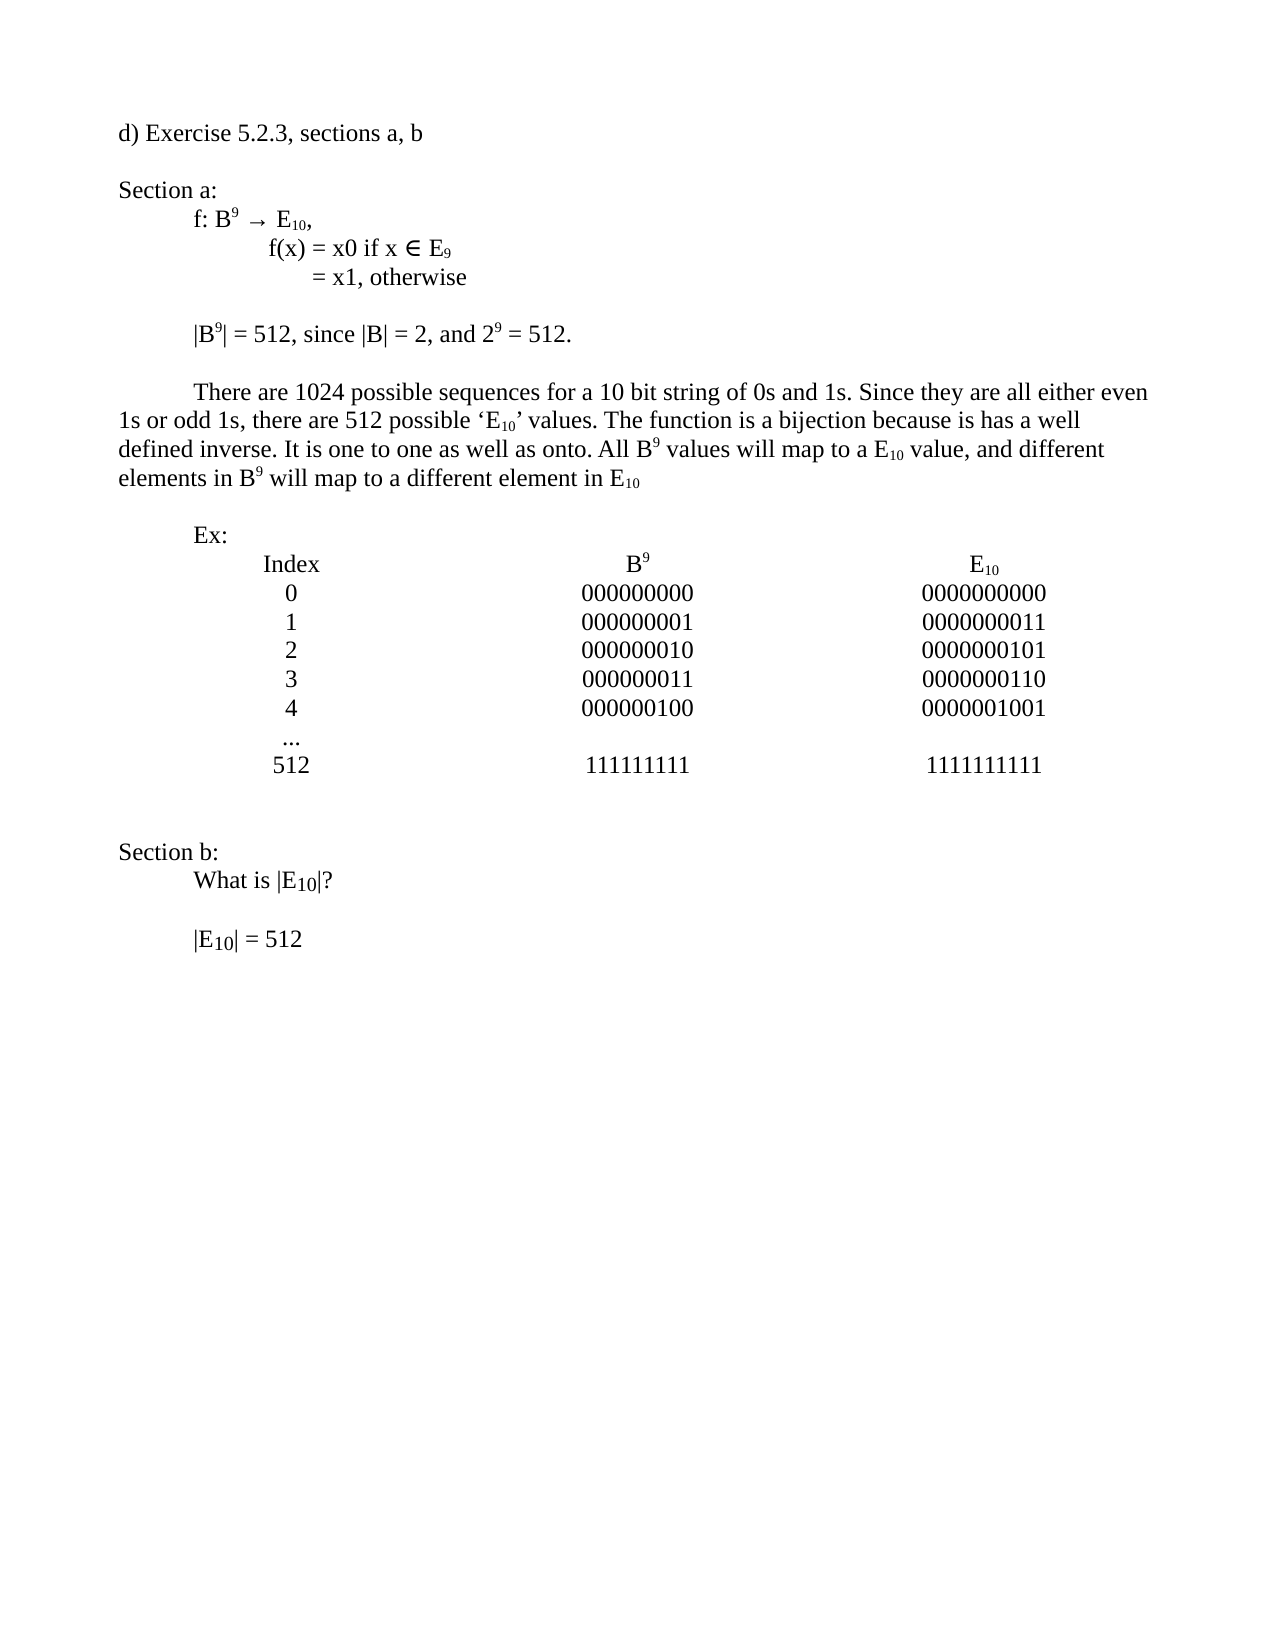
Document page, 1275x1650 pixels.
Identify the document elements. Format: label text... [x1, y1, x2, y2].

table_cell 000000011 [464, 664, 811, 693]
table_cell 000000001 [464, 607, 811, 636]
table_cell 1 [118, 607, 464, 636]
table_header Index [118, 549, 464, 578]
table_cell [464, 722, 811, 751]
table_cell 0 [118, 578, 464, 607]
table_cell 000000100 [464, 693, 811, 722]
table_cell 0000000110 [811, 664, 1157, 693]
text What is |E10|? [118, 866, 1157, 896]
table_cell ... [118, 722, 464, 751]
table_cell 3 [118, 664, 464, 693]
table_cell 000000000 [464, 578, 811, 607]
text Ex: [118, 521, 1157, 549]
table_cell 0000000011 [811, 607, 1157, 636]
text There are 1024 possible sequences for a 10 bit string of 0s and 1s. Since they are all either even 1s or odd 1s, there are 512 possible ‘E10’ values. The function is a bijection because is has a well defined inverse. It is one to one as well as onto. All B9 values will map to a E10 value, and different elements in B9 will map to a different element in E10 [118, 377, 1157, 492]
table_header B9 [464, 549, 811, 578]
table_header E10 [811, 549, 1157, 578]
table_cell 2 [118, 636, 464, 664]
table_cell [811, 722, 1157, 751]
text |B9| = 512, since |B| = 2, and 29 = 512. [118, 319, 1157, 348]
text = x1, otherwise [118, 262, 1157, 291]
table_cell 111111111 [464, 751, 811, 779]
table_cell 4 [118, 693, 464, 722]
text f: B9 → E10, [118, 204, 1157, 233]
table_cell 0000000000 [811, 578, 1157, 607]
text Section b: [118, 837, 1157, 866]
table_cell 1111111111 [811, 751, 1157, 779]
text |E10| = 512 [118, 924, 1157, 954]
text f(x) = x0 if x ∈ E9 [118, 233, 1157, 262]
text d) Exercise 5.2.3, sections a, b [118, 118, 1157, 147]
table_cell 0000001001 [811, 693, 1157, 722]
table_cell 0000000101 [811, 636, 1157, 664]
table_cell 512 [118, 751, 464, 779]
text Section a: [118, 176, 1157, 204]
table_cell 000000010 [464, 636, 811, 664]
